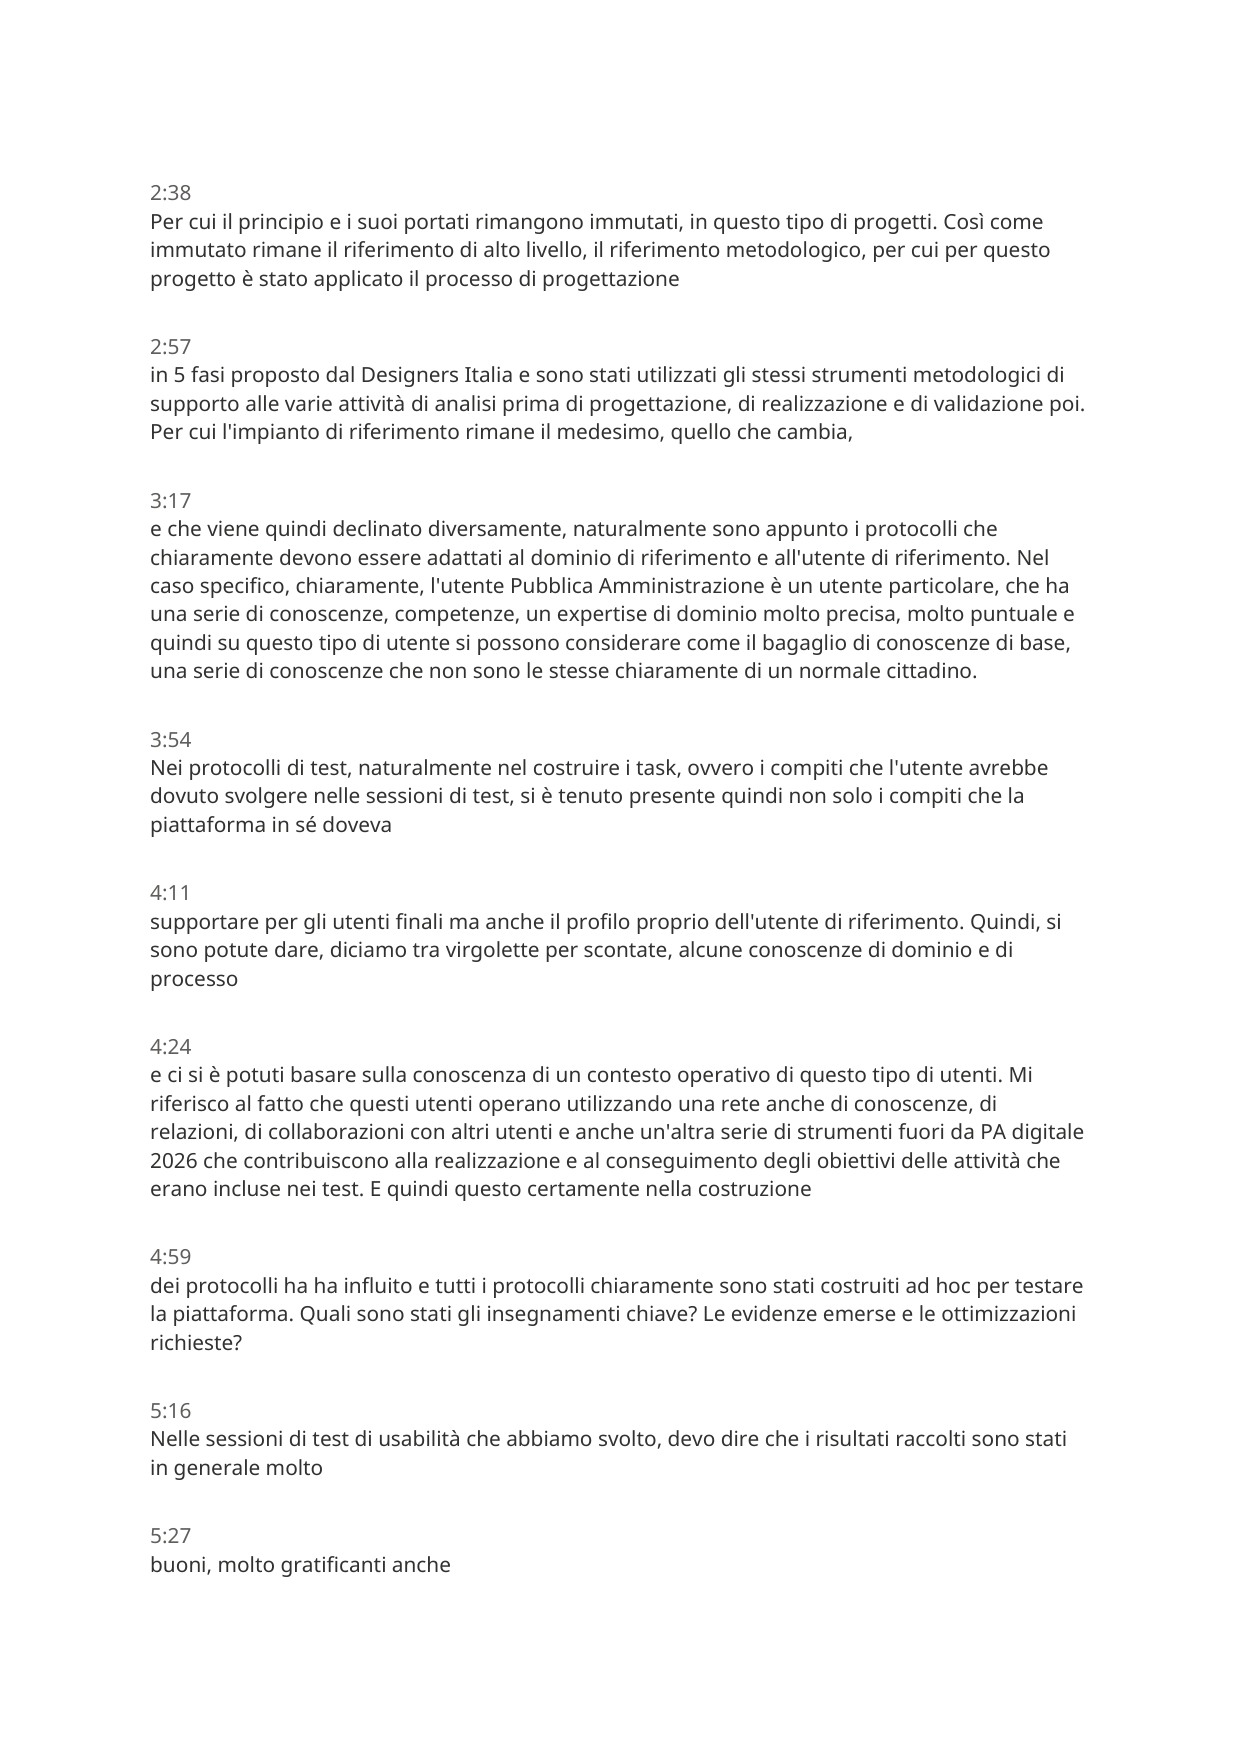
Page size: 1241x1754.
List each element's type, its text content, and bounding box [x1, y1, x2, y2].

text 5:27 buoni, molto gratificanti anche [150, 1493, 1090, 1578]
text 4:59 dei protocolli ha ha influito e tutti i protocolli chiaramente sono stati costruiti ad hoc per testare la piattaforma. Quali sono stati gli insegnamenti chiave? Le evidenze emerse e le ottimizzazioni richieste? [150, 1214, 1090, 1356]
text 4:24 e ci si è potuti basare sulla conoscenza di un contesto operativo di questo tipo di utenti. Mi riferisco al fatto che questi utenti operano utilizzando una rete anche di conoscenze, di relazioni, di collaborazioni con altri utenti e anche un'altra serie di strumenti fuori da PA digitale 2026 che contribuiscono alla realizzazione e al conseguimento degli obiettivi delle attività che erano incluse nei test. E quindi questo certamente nella costruzione [150, 1003, 1090, 1203]
text 2:57 in 5 fasi proposto dal Designers Italia e sono stati utilizzati gli stessi strumenti metodologici di supporto alle varie attività di analisi prima di progettazione, di realizzazione e di validazione poi. Per cui l'impianto di riferimento rimane il medesimo, quello che cambia, [150, 304, 1090, 446]
text 5:16 Nelle sessioni di test di usabilità che abbiamo svolto, devo dire che i risultati raccolti sono stati in generale molto [150, 1368, 1090, 1481]
text 2:38 Per cui il principio e i suoi portati rimangono immutati, in questo tipo di progetti. Così come immutato rimane il riferimento di alto livello, il riferimento metodologico, per cui per questo progetto è stato applicato il processo di progettazione [150, 150, 1090, 292]
text 4:11 supportare per gli utenti finali ma anche il profilo proprio dell'utente di riferimento. Quindi, si sono potute dare, diciamo tra virgolette per scontate, alcune conoscenze di dominio e di processo [150, 850, 1090, 992]
text 3:54 Nei protocolli di test, naturalmente nel costruire i task, ovvero i compiti che l'utente avrebbe dovuto svolgere nelle sessioni di test, si è tenuto presente quindi non solo i compiti che la piattaforma in sé doveva [150, 696, 1090, 838]
text 3:17 e che viene quindi declinato diversamente, naturalmente sono appunto i protocolli che chiaramente devono essere adattati al dominio di riferimento e all'utente di riferimento. Nel caso specifico, chiaramente, l'utente Pubblica Amministrazione è un utente particolare, che ha una serie di conoscenze, competenze, un expertise di dominio molto precisa, molto puntuale e quindi su questo tipo di utente si possono considerare come il bagaglio di conoscenze di base, una serie di conoscenze che non sono le stesse chiaramente di un normale cittadino. [150, 457, 1090, 685]
